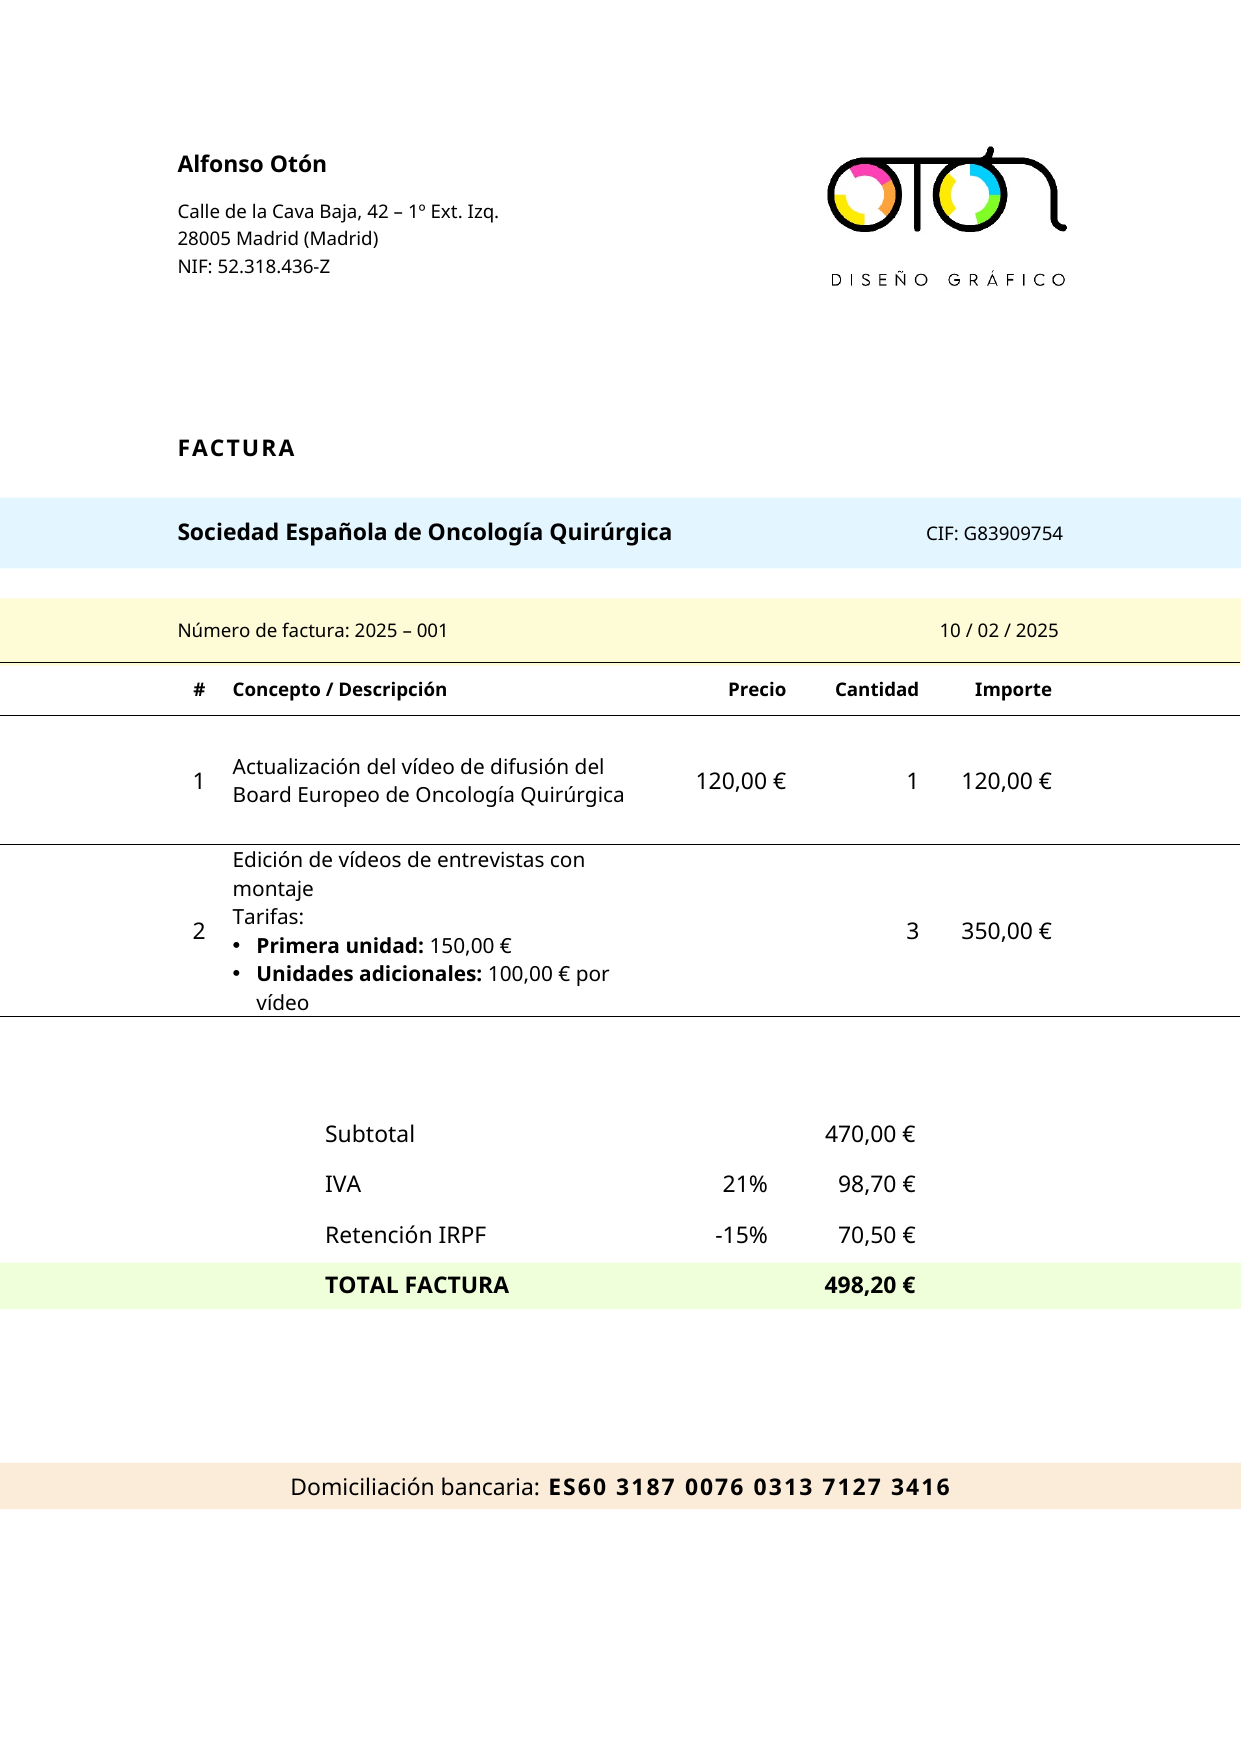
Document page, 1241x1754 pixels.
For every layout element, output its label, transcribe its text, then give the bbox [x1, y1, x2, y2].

table_cell 350,00 € [930, 845, 1063, 1016]
table_cell 3 [797, 845, 930, 1016]
table_header Concepto / Descripción [221, 663, 650, 715]
table_cell 120,00 € [650, 716, 797, 844]
table_header Cantidad [797, 663, 930, 715]
text Subtotal 470,00 € [325, 1118, 1063, 1149]
table_cell [650, 845, 797, 1016]
table_cell [1063, 845, 1240, 1016]
text TOTAL FACTURA 498,20 € [325, 1269, 1063, 1300]
table_header # [177, 663, 221, 715]
text Sociedad Española de Oncología Quirúrgica CIF: G83909754 [177, 516, 1063, 547]
table_cell 1 [177, 716, 221, 844]
text Número de factura: 2025 – 001 10 / 02 / 2025 [177, 617, 1063, 642]
table_header Importe [930, 663, 1063, 715]
table_cell 120,00 € [930, 716, 1063, 844]
table_cell 1 [797, 716, 930, 844]
table_cell [0, 845, 177, 1016]
text Domiciliación bancaria: ES60 3187 0076 0313 7127 3416 [177, 1471, 1063, 1502]
table_cell [1063, 716, 1240, 844]
table_header [0, 663, 177, 715]
table_cell Actualización del vídeo de difusión del Board Europeo de Oncología Quirúrgica [221, 716, 650, 844]
table_cell Edición de vídeos de entrevistas con montaje Tarifas: Primera unidad: 150,00 € Unidades adicionales: 100,00 € por vídeo [221, 845, 650, 1016]
table_header Precio [650, 663, 797, 715]
text IVA 21% 98,70 € [325, 1168, 1063, 1199]
table_cell 2 [177, 845, 221, 1016]
picture [815, 142, 1080, 292]
text Retención IRPF -15% 70,50 € [325, 1219, 1063, 1250]
table_header [1063, 663, 1240, 715]
text Calle de la Cava Baja, 42 – 1º Ext. Izq. 28005 Madrid (Madrid) NIF: 52.318.436-Z [177, 198, 815, 279]
table_cell [0, 716, 177, 844]
text Alfonso Otón [177, 148, 815, 179]
text FACTURA [177, 398, 1063, 497]
